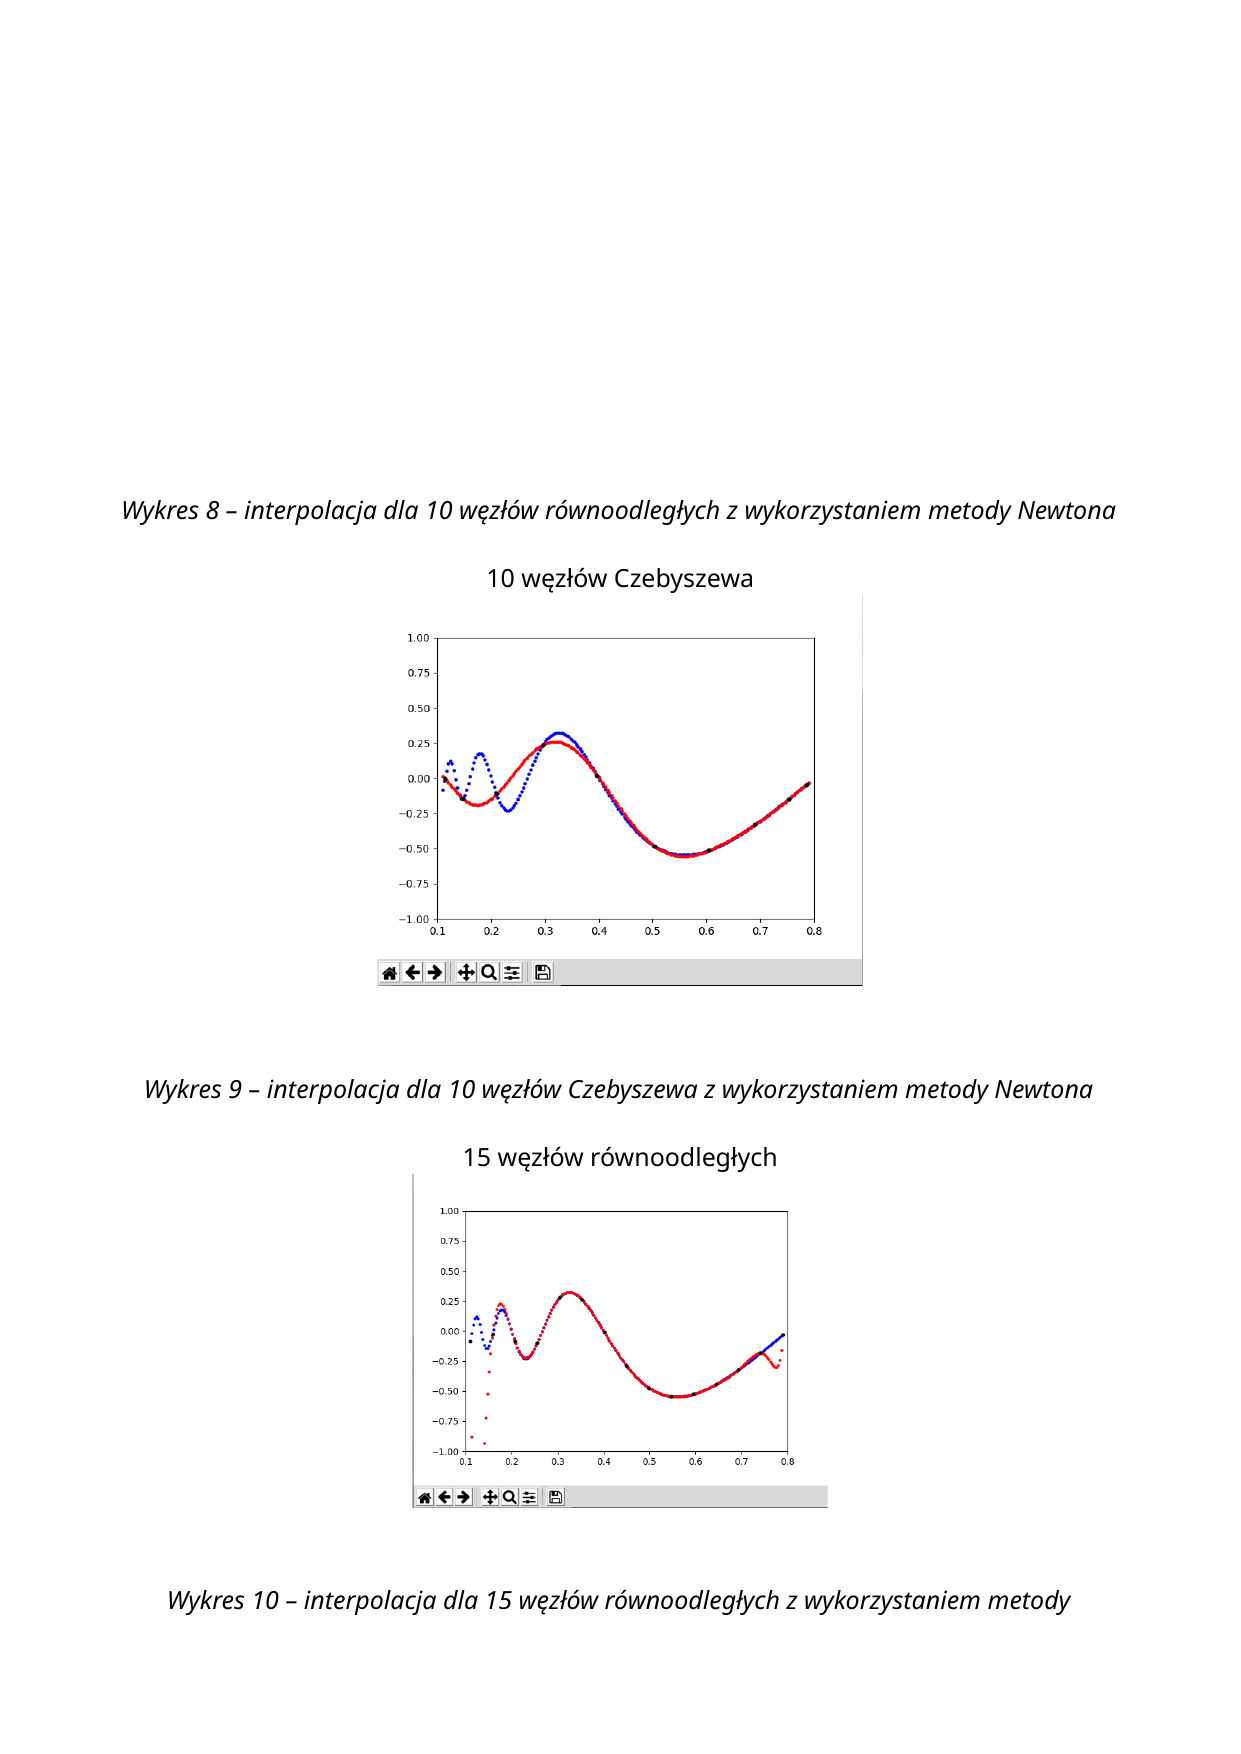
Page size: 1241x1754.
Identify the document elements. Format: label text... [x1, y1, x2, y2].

text 15 węzłów równoodległych [118, 1140, 1122, 1174]
picture [412, 1174, 828, 1508]
text Wykres 10 – interpolacja dla 15 węzłów równoodległych z wykorzystaniem metody [118, 1583, 1122, 1617]
text Wykres 9 – interpolacja dla 10 węzłów Czebyszewa z wykorzystaniem metody Newtona [118, 1072, 1122, 1106]
text 10 węzłów Czebyszewa [118, 561, 1122, 595]
picture [377, 595, 863, 986]
text Wykres 8 – interpolacja dla 10 węzłów równoodległych z wykorzystaniem metody Newtona [118, 493, 1122, 527]
